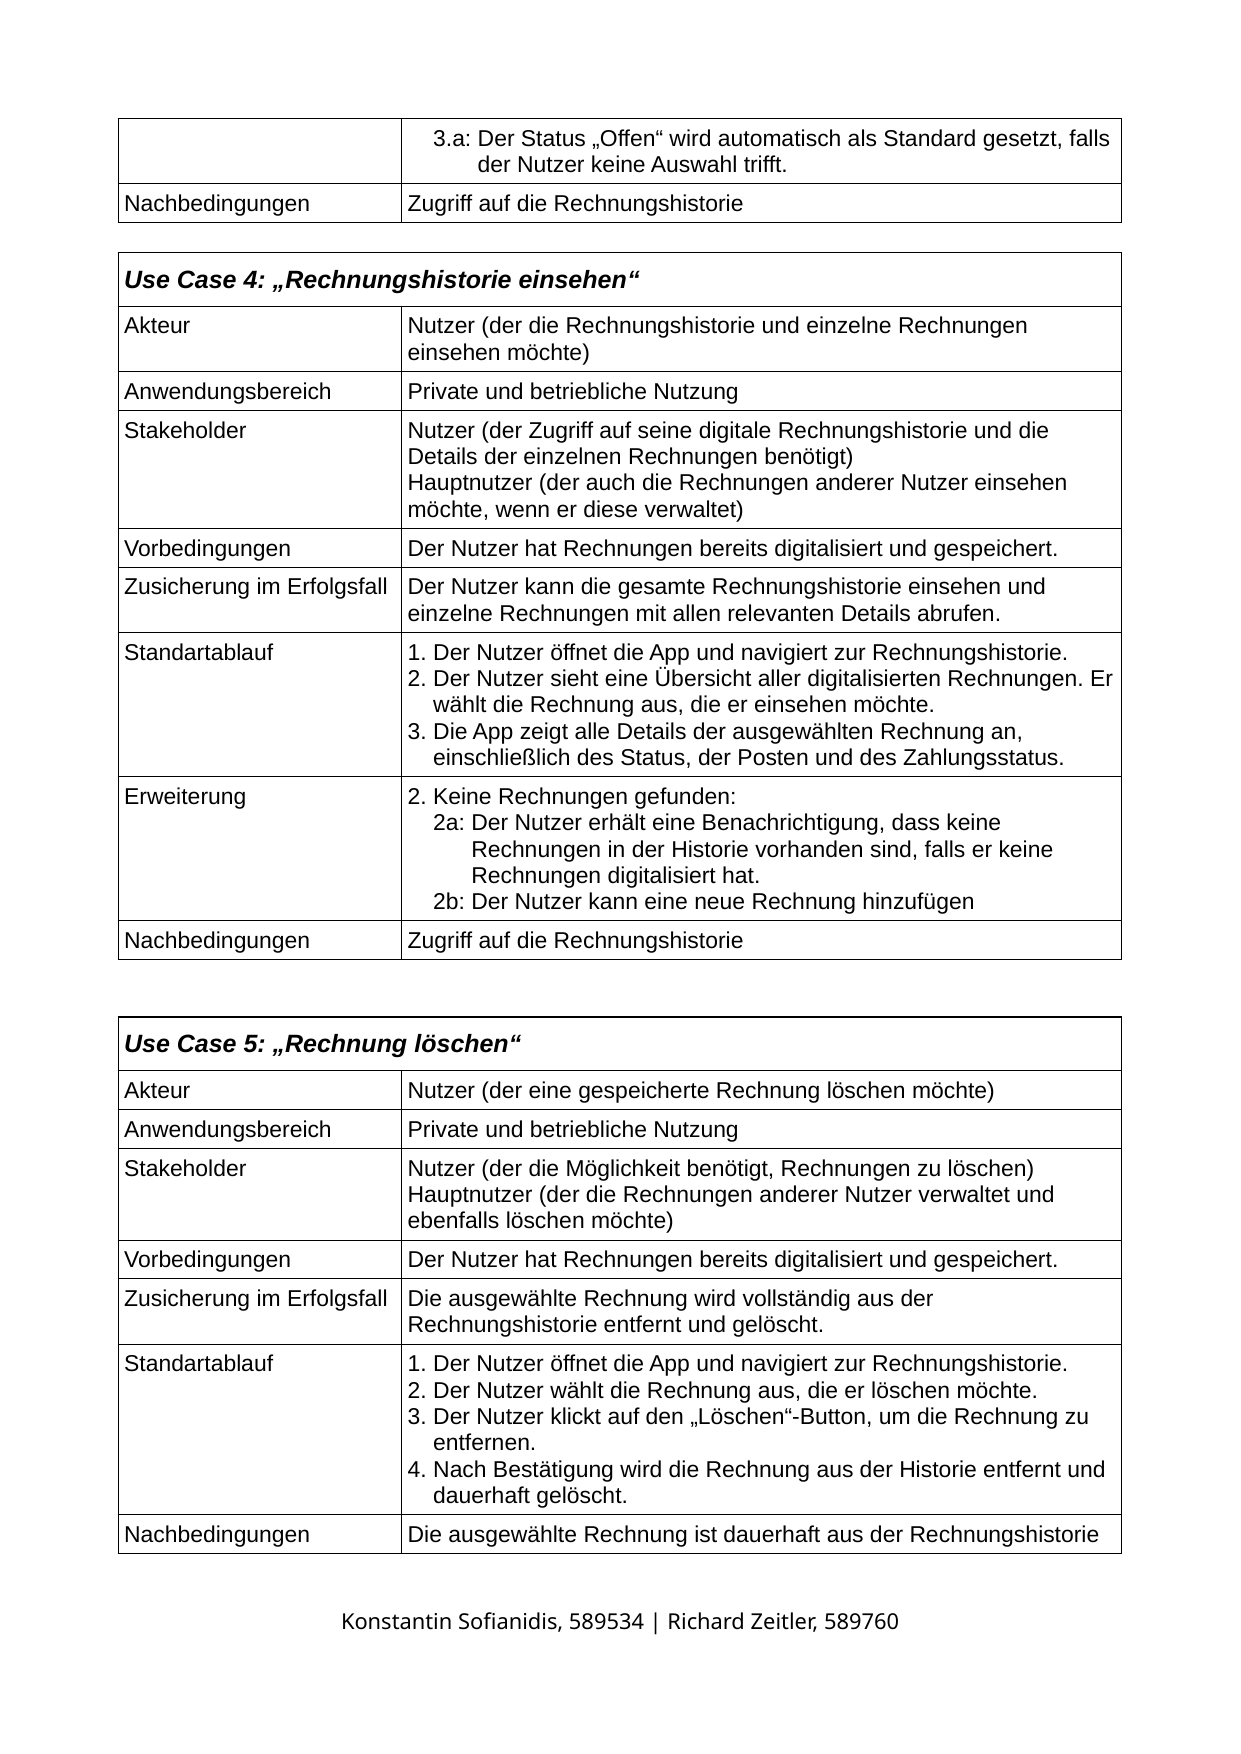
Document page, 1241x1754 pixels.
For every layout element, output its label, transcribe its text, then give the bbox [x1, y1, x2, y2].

table_cell Anwendungsbereich [119, 1110, 401, 1148]
table_cell 3.a: Der Status „Offen“ wird automatisch als Standard gesetzt, falls der Nutzer keine Auswahl trifft. [402, 119, 1121, 183]
table_cell [119, 119, 401, 183]
table_cell Nutzer (der Zugriff auf seine digitale Rechnungshistorie und die Details der einzelnen Rechnungen benötigt) Hauptnutzer (der auch die Rechnungen anderer Nutzer einsehen möchte, wenn er diese verwaltet) [402, 411, 1121, 528]
table_header Use Case 4: „Rechnungshistorie einsehen“ [119, 253, 1121, 306]
table_cell 2. Keine Rechnungen gefunden: 2a: Der Nutzer erhält eine Benachrichtigung, dass keine Rechnungen in der Historie vorhanden sind, falls er keine Rechnungen digitalisiert hat. 2b: Der Nutzer kann eine neue Rechnung hinzufügen [402, 777, 1121, 920]
table_cell 1. Der Nutzer öffnet die App und navigiert zur Rechnungshistorie. 2. Der Nutzer wählt die Rechnung aus, die er löschen möchte. 3. Der Nutzer klickt auf den „Löschen“-Button, um die Rechnung zu entfernen. 4. Nach Bestätigung wird die Rechnung aus der Historie entfernt und dauerhaft gelöscht. [402, 1345, 1121, 1514]
table_cell Akteur [119, 1071, 401, 1109]
table_header Use Case 5: „Rechnung löschen“ [119, 1018, 1121, 1070]
table_cell Vorbedingungen [119, 529, 401, 567]
table_cell Stakeholder [119, 411, 401, 528]
table_cell Standartablauf [119, 633, 401, 776]
table_cell Nachbedingungen [119, 184, 401, 222]
table_cell Die ausgewählte Rechnung ist dauerhaft aus der Rechnungshistorie [402, 1515, 1121, 1553]
table_cell Anwendungsbereich [119, 372, 401, 410]
table_cell Nachbedingungen [119, 1515, 401, 1553]
table_cell Private und betriebliche Nutzung [402, 1110, 1121, 1148]
table_cell Zugriff auf die Rechnungshistorie [402, 921, 1121, 959]
table_cell Zusicherung im Erfolgsfall [119, 568, 401, 632]
table_cell Stakeholder [119, 1149, 401, 1239]
table_cell Zugriff auf die Rechnungshistorie [402, 184, 1121, 222]
table_cell Vorbedingungen [119, 1241, 401, 1278]
table_cell Standartablauf [119, 1345, 401, 1514]
table_cell Der Nutzer kann die gesamte Rechnungshistorie einsehen und einzelne Rechnungen mit allen relevanten Details abrufen. [402, 568, 1121, 632]
table_cell Nutzer (der eine gespeicherte Rechnung löschen möchte) [402, 1071, 1121, 1109]
table_cell Erweiterung [119, 777, 401, 920]
table_cell Nutzer (der die Rechnungshistorie und einzelne Rechnungen einsehen möchte) [402, 307, 1121, 371]
table_cell Der Nutzer hat Rechnungen bereits digitalisiert und gespeichert. [402, 1241, 1121, 1278]
table_cell Akteur [119, 307, 401, 371]
table_cell Nutzer (der die Möglichkeit benötigt, Rechnungen zu löschen) Hauptnutzer (der die Rechnungen anderer Nutzer verwaltet und ebenfalls löschen möchte) [402, 1149, 1121, 1239]
table_cell Zusicherung im Erfolgsfall [119, 1279, 401, 1343]
table_cell Nachbedingungen [119, 921, 401, 959]
table_cell 1. Der Nutzer öffnet die App und navigiert zur Rechnungshistorie. 2. Der Nutzer sieht eine Übersicht aller digitalisierten Rechnungen. Er wählt die Rechnung aus, die er einsehen möchte. 3. Die App zeigt alle Details der ausgewählten Rechnung an, einschließlich des Status, der Posten und des Zahlungsstatus. [402, 633, 1121, 776]
table_cell Private und betriebliche Nutzung [402, 372, 1121, 410]
table_cell Die ausgewählte Rechnung wird vollständig aus der Rechnungshistorie entfernt und gelöscht. [402, 1279, 1121, 1343]
table_cell Der Nutzer hat Rechnungen bereits digitalisiert und gespeichert. [402, 529, 1121, 567]
